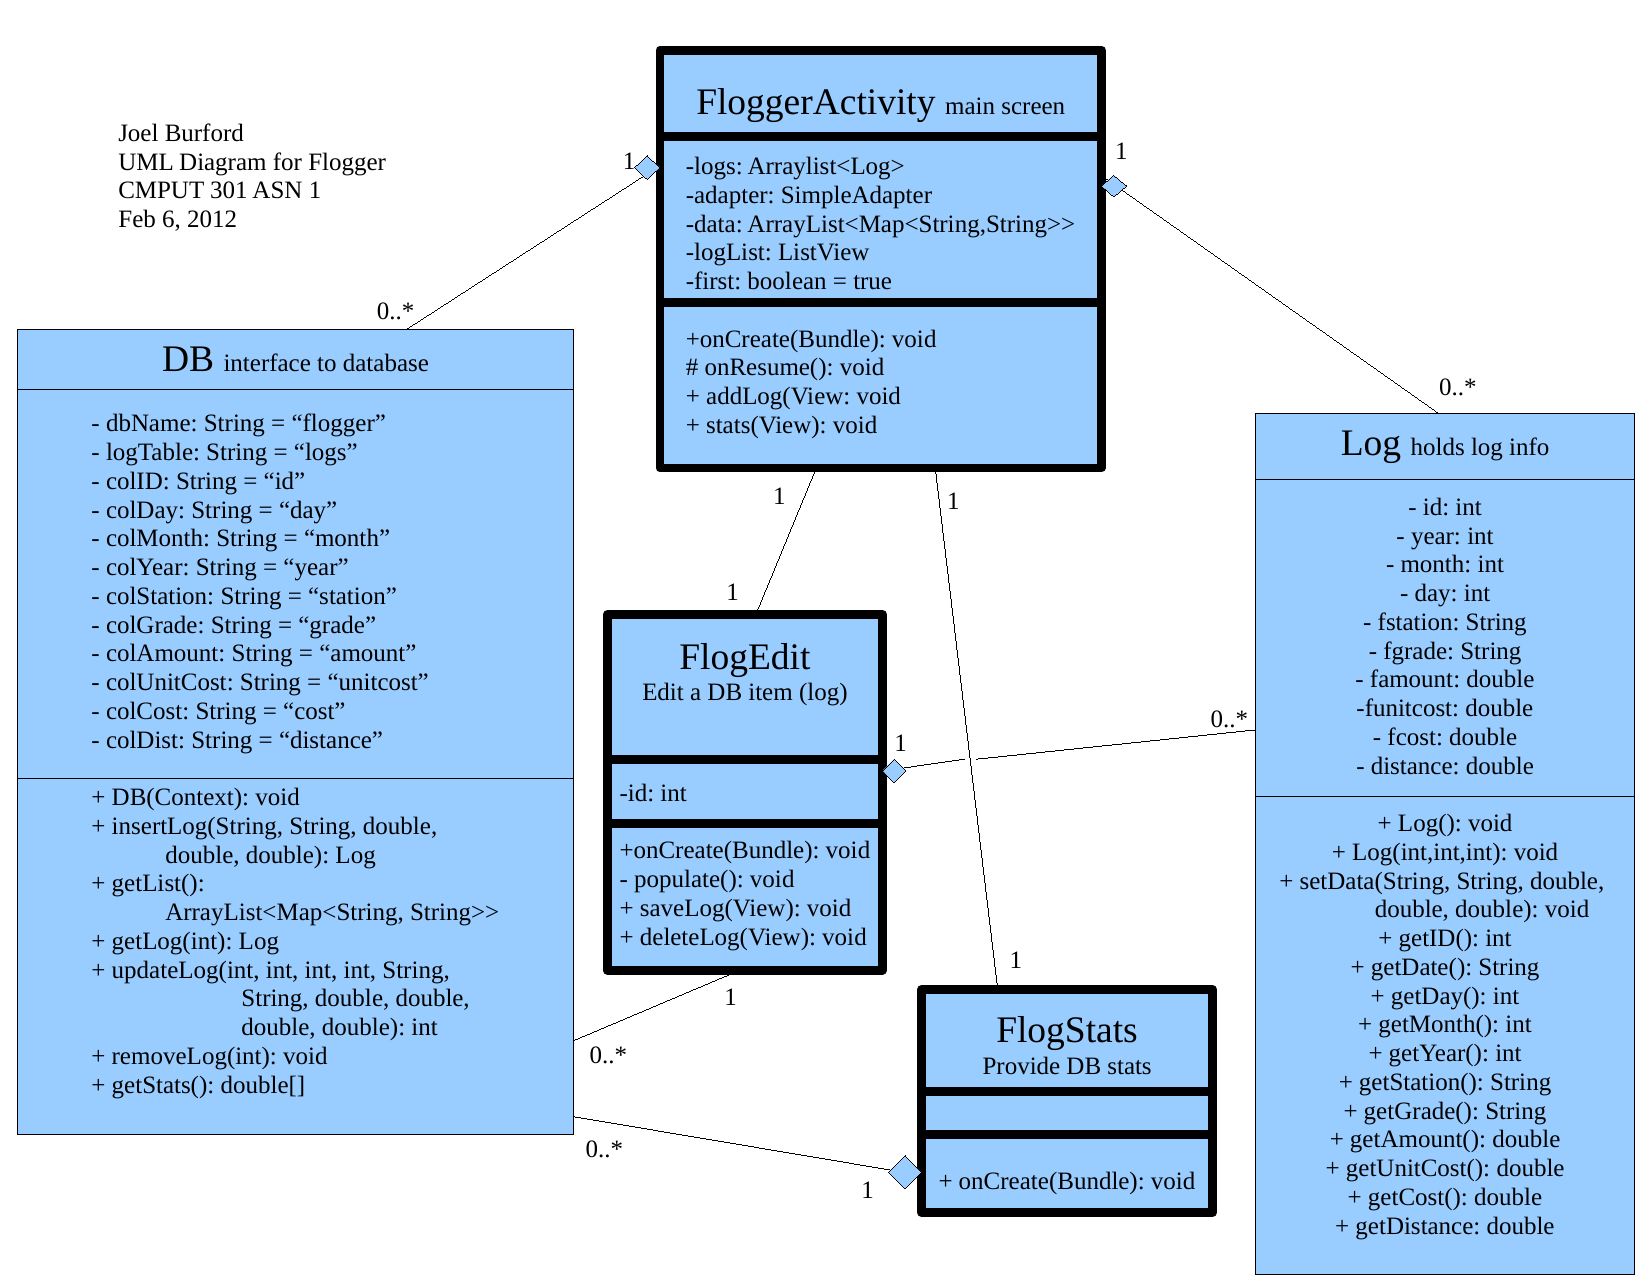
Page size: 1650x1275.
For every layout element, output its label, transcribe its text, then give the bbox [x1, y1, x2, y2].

text [1106, 204, 1532, 233]
text UML Diagram for Flogger [1106, 147, 1532, 176]
text Feb 6, 2012 [118, 204, 656, 233]
text Joel Burford [118, 118, 656, 147]
text CMPUT 301 ASN 1 [118, 176, 656, 204]
text [1106, 118, 1532, 147]
text UML Diagram for Flogger [118, 147, 656, 176]
text [1106, 176, 1532, 204]
